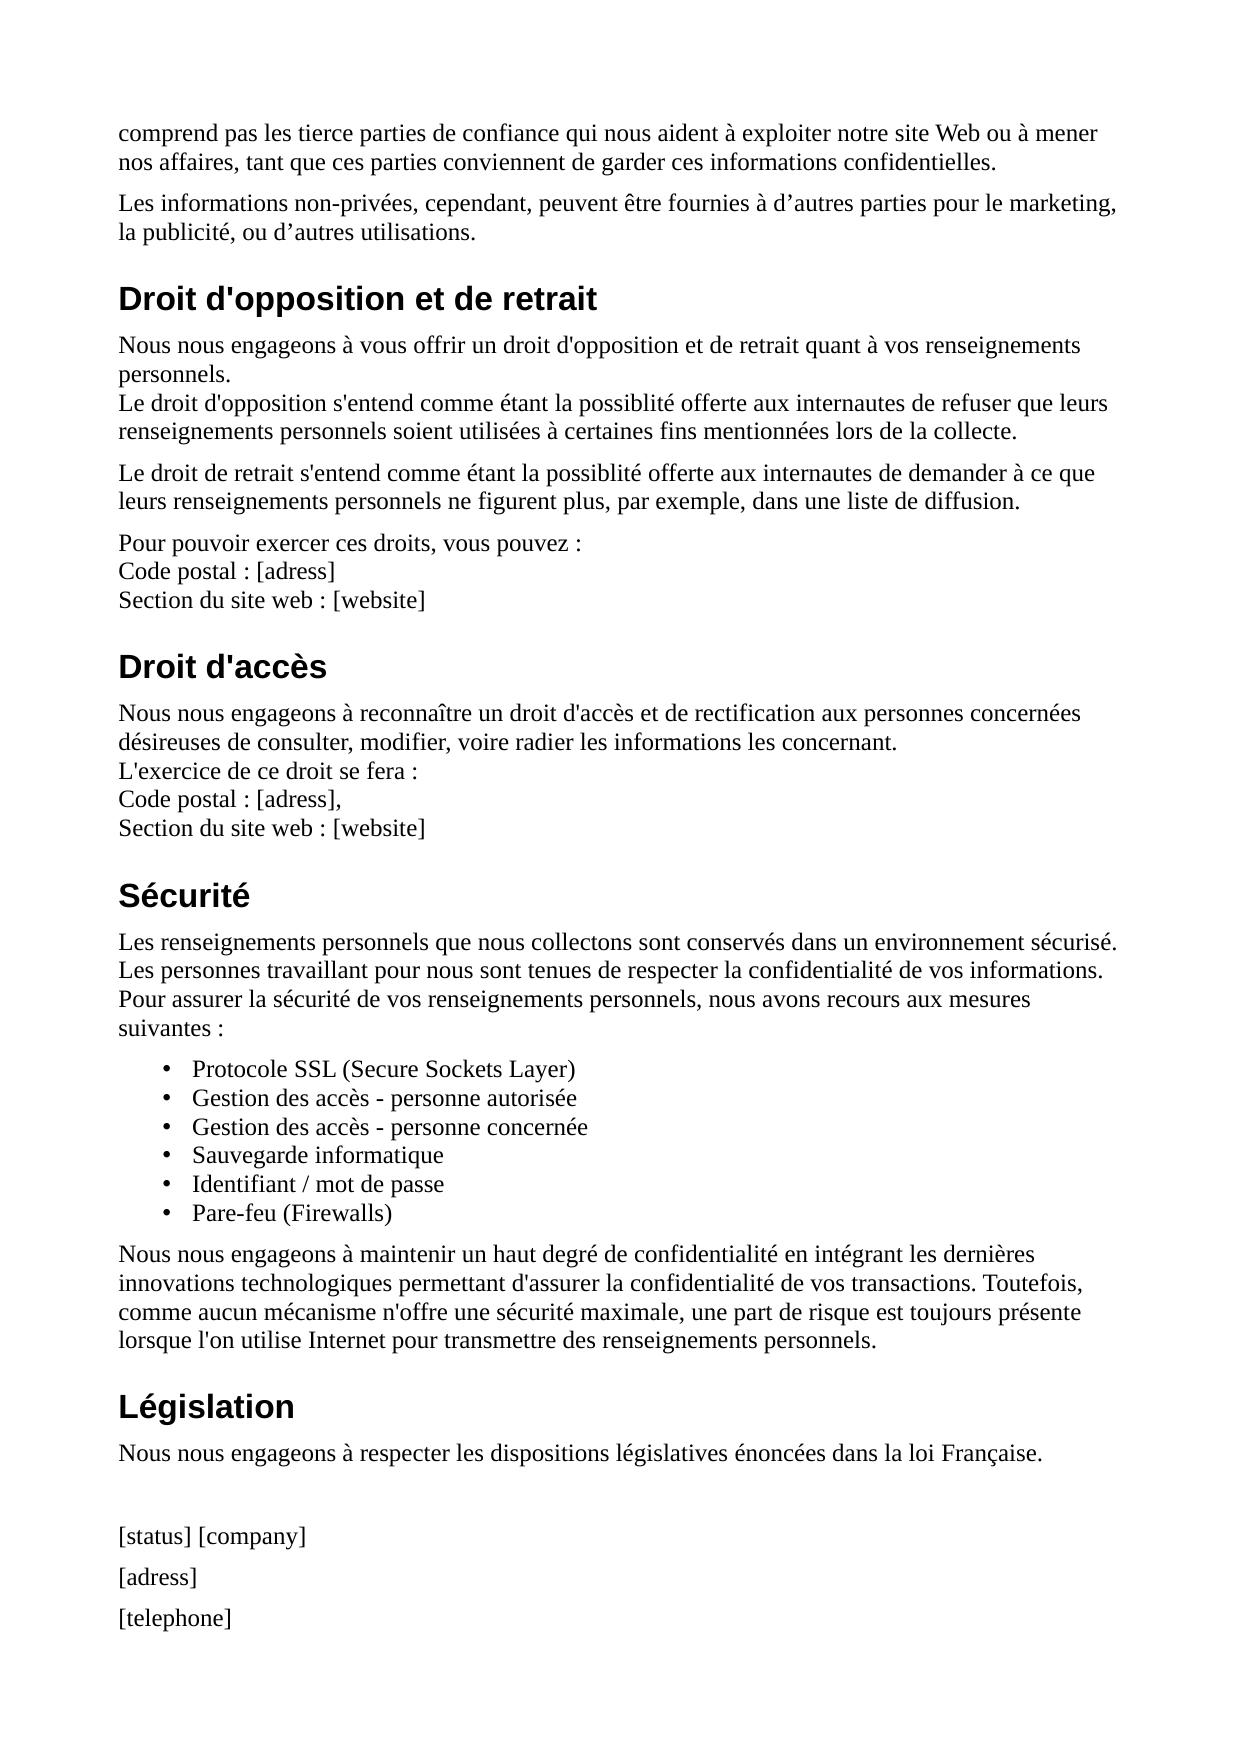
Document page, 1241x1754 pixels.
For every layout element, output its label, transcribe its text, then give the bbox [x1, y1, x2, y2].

text [telephone] [118, 1603, 1122, 1632]
text Les renseignements personnels que nous collectons sont conservés dans un environnement sécurisé. Les personnes travaillant pour nous sont tenues de respecter la confidentialité de vos informations. Pour assurer la sécurité de vos renseignements personnels, nous avons recours aux mesures suivantes : [118, 927, 1122, 1042]
subtitle Droit d'accès [118, 647, 1122, 686]
text Le droit de retrait s'entend comme étant la possiblité offerte aux internautes de demander à ce que leurs renseignements personnels ne figurent plus, par exemple, dans une liste de diffusion. [118, 458, 1122, 515]
list Sauvegarde informatique [162, 1140, 1122, 1169]
text Nous nous engageons à maintenir un haut degré de confidentialité en intégrant les dernières innovations technologiques permettant d'assurer la confidentialité de vos transactions. Toutefois, comme aucun mécanisme n'offre une sécurité maximale, une part de risque est toujours présente lorsque l'on utilise Internet pour transmettre des renseignements personnels. [118, 1239, 1122, 1354]
list Gestion des accès - personne autorisée [162, 1083, 1122, 1112]
text Pour pouvoir exercer ces droits, vous pouvez : Code postal : [adress] Section du site web : [website] [118, 528, 1122, 614]
text Nous nous engageons à vous offrir un droit d'opposition et de retrait quant à vos renseignements personnels. Le droit d'opposition s'entend comme étant la possiblité offerte aux internautes de refuser que leurs renseignements personnels soient utilisées à certaines fins mentionnées lors de la collecte. [118, 330, 1122, 445]
text Nous nous engageons à respecter les dispositions législatives énoncées dans la loi Française. [118, 1438, 1122, 1467]
text [status] [company] [118, 1521, 1122, 1550]
text Nous nous engageons à reconnaître un droit d'accès et de rectification aux personnes concernées désireuses de consulter, modifier, voire radier les informations les concernant. L'exercice de ce droit se fera : Code postal : [adress], Section du site web : [website] [118, 698, 1122, 842]
subtitle Sécurité [118, 875, 1122, 914]
list Protocole SSL (Secure Sockets Layer) [162, 1054, 1122, 1083]
text [adress] [118, 1562, 1122, 1591]
list Pare-feu (Firewalls) [162, 1198, 1122, 1227]
subtitle Droit d'opposition et de retrait [118, 279, 1122, 318]
text Les informations non-privées, cependant, peuvent être fournies à d’autres parties pour le marketing, la publicité, ou d’autres utilisations. [118, 188, 1122, 246]
list Gestion des accès - personne concernée [162, 1112, 1122, 1140]
text comprend pas les tierce parties de confiance qui nous aident à exploiter notre site Web ou à mener nos affaires, tant que ces parties conviennent de garder ces informations confidentielles. [118, 118, 1122, 176]
subtitle Législation [118, 1387, 1122, 1426]
list Identifiant / mot de passe [162, 1169, 1122, 1198]
